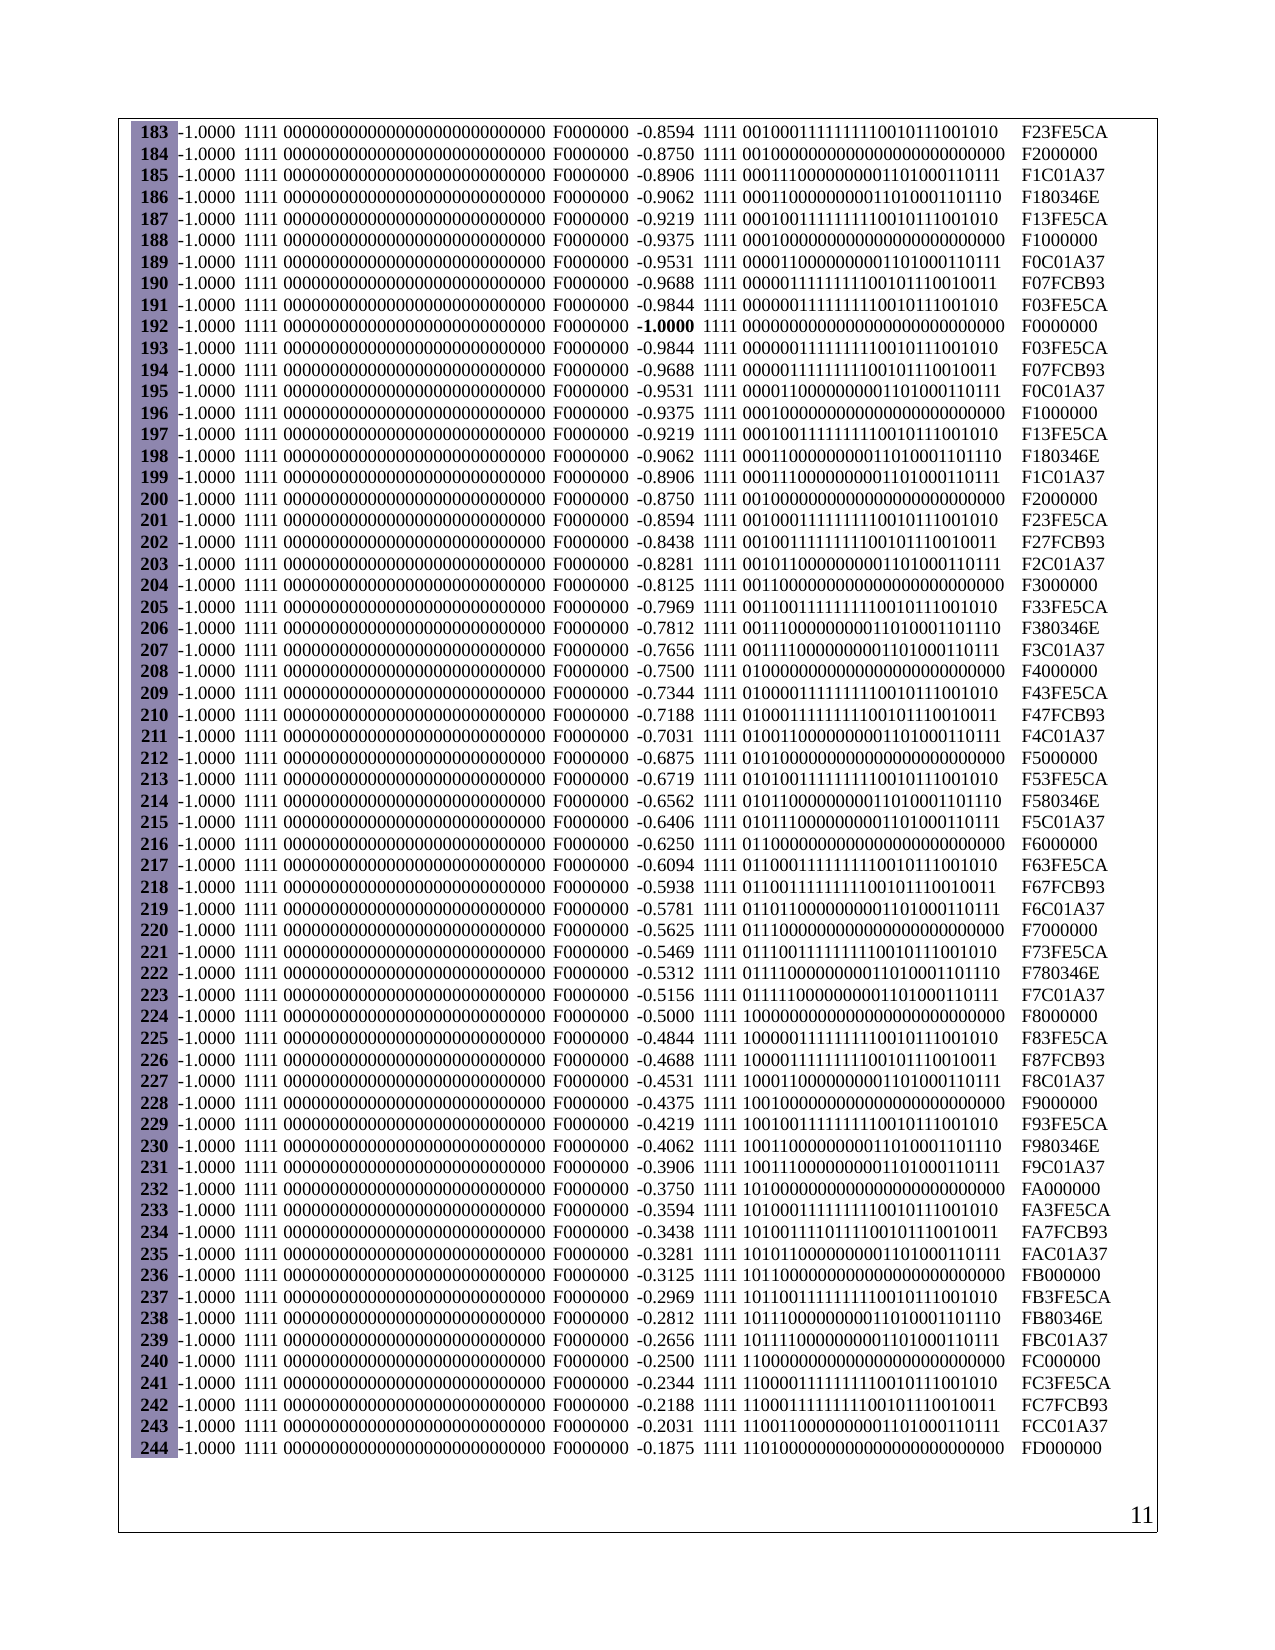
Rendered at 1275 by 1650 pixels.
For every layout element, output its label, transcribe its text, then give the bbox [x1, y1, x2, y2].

table_cell F23FE5CA F2000000 F1C01A37 F180346E F13FE5CA F1000000 F0C01A37 F07FCB93 F03FE5CA F0000000 F03FE5CA F07FCB93 F0C01A37 F1000000 F13FE5CA F180346E F1C01A37 F2000000 F23FE5CA F27FCB93 F2C01A37 F3000000 F33FE5CA F380346E F3C01A37 F4000000 F43FE5CA F47FCB93 F4C01A37 F5000000 F53FE5CA F580346E F5C01A37 F6000000 F63FE5CA F67FCB93 F6C01A37 F7000000 F73FE5CA F780346E F7C01A37 F8000000 F83FE5CA F87FCB93 F8C01A37 F9000000 F93FE5CA F980346E F9C01A37 FA000000 FA3FE5CA FA7FCB93 FAC01A37 FB000000 FB3FE5CA FB80346E FBC01A37 FC000000 FC3FE5CA FC7FCB93 FCC01A37 FD000000 [1021, 121, 1143, 1458]
table_cell F0000000 F0000000 F0000000 F0000000 F0000000 F0000000 F0000000 F0000000 F0000000 F0000000 F0000000 F0000000 F0000000 F0000000 F0000000 F0000000 F0000000 F0000000 F0000000 F0000000 F0000000 F0000000 F0000000 F0000000 F0000000 F0000000 F0000000 F0000000 F0000000 F0000000 F0000000 F0000000 F0000000 F0000000 F0000000 F0000000 F0000000 F0000000 F0000000 F0000000 F0000000 F0000000 F0000000 F0000000 F0000000 F0000000 F0000000 F0000000 F0000000 F0000000 F0000000 F0000000 F0000000 F0000000 F0000000 F0000000 F0000000 F0000000 F0000000 F0000000 F0000000 F0000000 [553, 121, 637, 1458]
table_cell 1111 0010001111111110010111001010 1111 0010000000000000000000000000 1111 0001110000000001101000110111 1111 0001100000000011010001101110 1111 0001001111111110010111001010 1111 0001000000000000000000000000 1111 0000110000000001101000110111 1111 0000011111111100101110010011 1111 0000001111111110010111001010 1111 0000000000000000000000000000 1111 0000001111111110010111001010 1111 0000011111111100101110010011 1111 0000110000000001101000110111 1111 0001000000000000000000000000 1111 0001001111111110010111001010 1111 0001100000000011010001101110 1111 0001110000000001101000110111 1111 0010000000000000000000000000 1111 0010001111111110010111001010 1111 0010011111111100101110010011 1111 0010110000000001101000110111 1111 0011000000000000000000000000 1111 0011001111111110010111001010 1111 0011100000000011010001101110 1111 0011110000000001101000110111 1111 0100000000000000000000000000 1111 0100001111111110010111001010 1111 0100011111111100101110010011 1111 0100110000000001101000110111 1111 0101000000000000000000000000 1111 0101001111111110010111001010 1111 0101100000000011010001101110 1111 0101110000000001101000110111 1111 0110000000000000000000000000 1111 0110001111111110010111001010 1111 0110011111111100101110010011 1111 0110110000000001101000110111 1111 0111000000000000000000000000 1111 0111001111111110010111001010 1111 0111100000000011010001101110 1111 0111110000000001101000110111 1111 1000000000000000000000000000 1111 1000001111111110010111001010 1111 1000011111111100101110010011 1111 1000110000000001101000110111 1111 1001000000000000000000000000 1111 1001001111111110010111001010 1111 1001100000000011010001101110 1111 1001110000000001101000110111 1111 1010000000000000000000000000 1111 1010001111111110010111001010 1111 1010011110111100101110010011 1111 1010110000000001101000110111 1111 1011000000000000000000000000 1111 1011001111111110010111001010 1111 1011100000000011010001101110 1111 1011110000000001101000110111 1111 1100000000000000000000000000 1111 1100001111111110010111001010 1111 1100011111111100101110010011 1111 1100110000000001101000110111 1111 1101000000000000000000000000 [702, 121, 1021, 1458]
table_cell 183 184 185 186 187 188 189 190 191 192 193 194 195 196 197 198 199 200 201 202 203 204 205 206 207 208 209 210 211 212 213 214 215 216 217 218 219 220 221 222 223 224 225 226 227 228 229 230 231 232 233 234 235 236 237 238 239 240 241 242 243 244 [131, 121, 178, 1458]
table_cell -0.8594 -0.8750 -0.8906 -0.9062 -0.9219 -0.9375 -0.9531 -0.9688 -0.9844 -1.0000 -0.9844 -0.9688 -0.9531 -0.9375 -0.9219 -0.9062 -0.8906 -0.8750 -0.8594 -0.8438 -0.8281 -0.8125 -0.7969 -0.7812 -0.7656 -0.7500 -0.7344 -0.7188 -0.7031 -0.6875 -0.6719 -0.6562 -0.6406 -0.6250 -0.6094 -0.5938 -0.5781 -0.5625 -0.5469 -0.5312 -0.5156 -0.5000 -0.4844 -0.4688 -0.4531 -0.4375 -0.4219 -0.4062 -0.3906 -0.3750 -0.3594 -0.3438 -0.3281 -0.3125 -0.2969 -0.2812 -0.2656 -0.2500 -0.2344 -0.2188 -0.2031 -0.1875 [637, 121, 702, 1458]
table_cell -1.0000 -1.0000 -1.0000 -1.0000 -1.0000 -1.0000 -1.0000 -1.0000 -1.0000 -1.0000 -1.0000 -1.0000 -1.0000 -1.0000 -1.0000 -1.0000 -1.0000 -1.0000 -1.0000 -1.0000 -1.0000 -1.0000 -1.0000 -1.0000 -1.0000 -1.0000 -1.0000 -1.0000 -1.0000 -1.0000 -1.0000 -1.0000 -1.0000 -1.0000 -1.0000 -1.0000 -1.0000 -1.0000 -1.0000 -1.0000 -1.0000 -1.0000 -1.0000 -1.0000 -1.0000 -1.0000 -1.0000 -1.0000 -1.0000 -1.0000 -1.0000 -1.0000 -1.0000 -1.0000 -1.0000 -1.0000 -1.0000 -1.0000 -1.0000 -1.0000 -1.0000 -1.0000 [178, 121, 243, 1458]
table_cell 1111 0000000000000000000000000000 1111 0000000000000000000000000000 1111 0000000000000000000000000000 1111 0000000000000000000000000000 1111 0000000000000000000000000000 1111 0000000000000000000000000000 1111 0000000000000000000000000000 1111 0000000000000000000000000000 1111 0000000000000000000000000000 1111 0000000000000000000000000000 1111 0000000000000000000000000000 1111 0000000000000000000000000000 1111 0000000000000000000000000000 1111 0000000000000000000000000000 1111 0000000000000000000000000000 1111 0000000000000000000000000000 1111 0000000000000000000000000000 1111 0000000000000000000000000000 1111 0000000000000000000000000000 1111 0000000000000000000000000000 1111 0000000000000000000000000000 1111 0000000000000000000000000000 1111 0000000000000000000000000000 1111 0000000000000000000000000000 1111 0000000000000000000000000000 1111 0000000000000000000000000000 1111 0000000000000000000000000000 1111 0000000000000000000000000000 1111 0000000000000000000000000000 1111 0000000000000000000000000000 1111 0000000000000000000000000000 1111 0000000000000000000000000000 1111 0000000000000000000000000000 1111 0000000000000000000000000000 1111 0000000000000000000000000000 1111 0000000000000000000000000000 1111 0000000000000000000000000000 1111 0000000000000000000000000000 1111 0000000000000000000000000000 1111 0000000000000000000000000000 1111 0000000000000000000000000000 1111 0000000000000000000000000000 1111 0000000000000000000000000000 1111 0000000000000000000000000000 1111 0000000000000000000000000000 1111 0000000000000000000000000000 1111 0000000000000000000000000000 1111 0000000000000000000000000000 1111 0000000000000000000000000000 1111 0000000000000000000000000000 1111 0000000000000000000000000000 1111 0000000000000000000000000000 1111 0000000000000000000000000000 1111 0000000000000000000000000000 1111 0000000000000000000000000000 1111 0000000000000000000000000000 1111 0000000000000000000000000000 1111 0000000000000000000000000000 1111 0000000000000000000000000000 1111 0000000000000000000000000000 1111 0000000000000000000000000000 1111 0000000000000000000000000000 [243, 121, 553, 1458]
